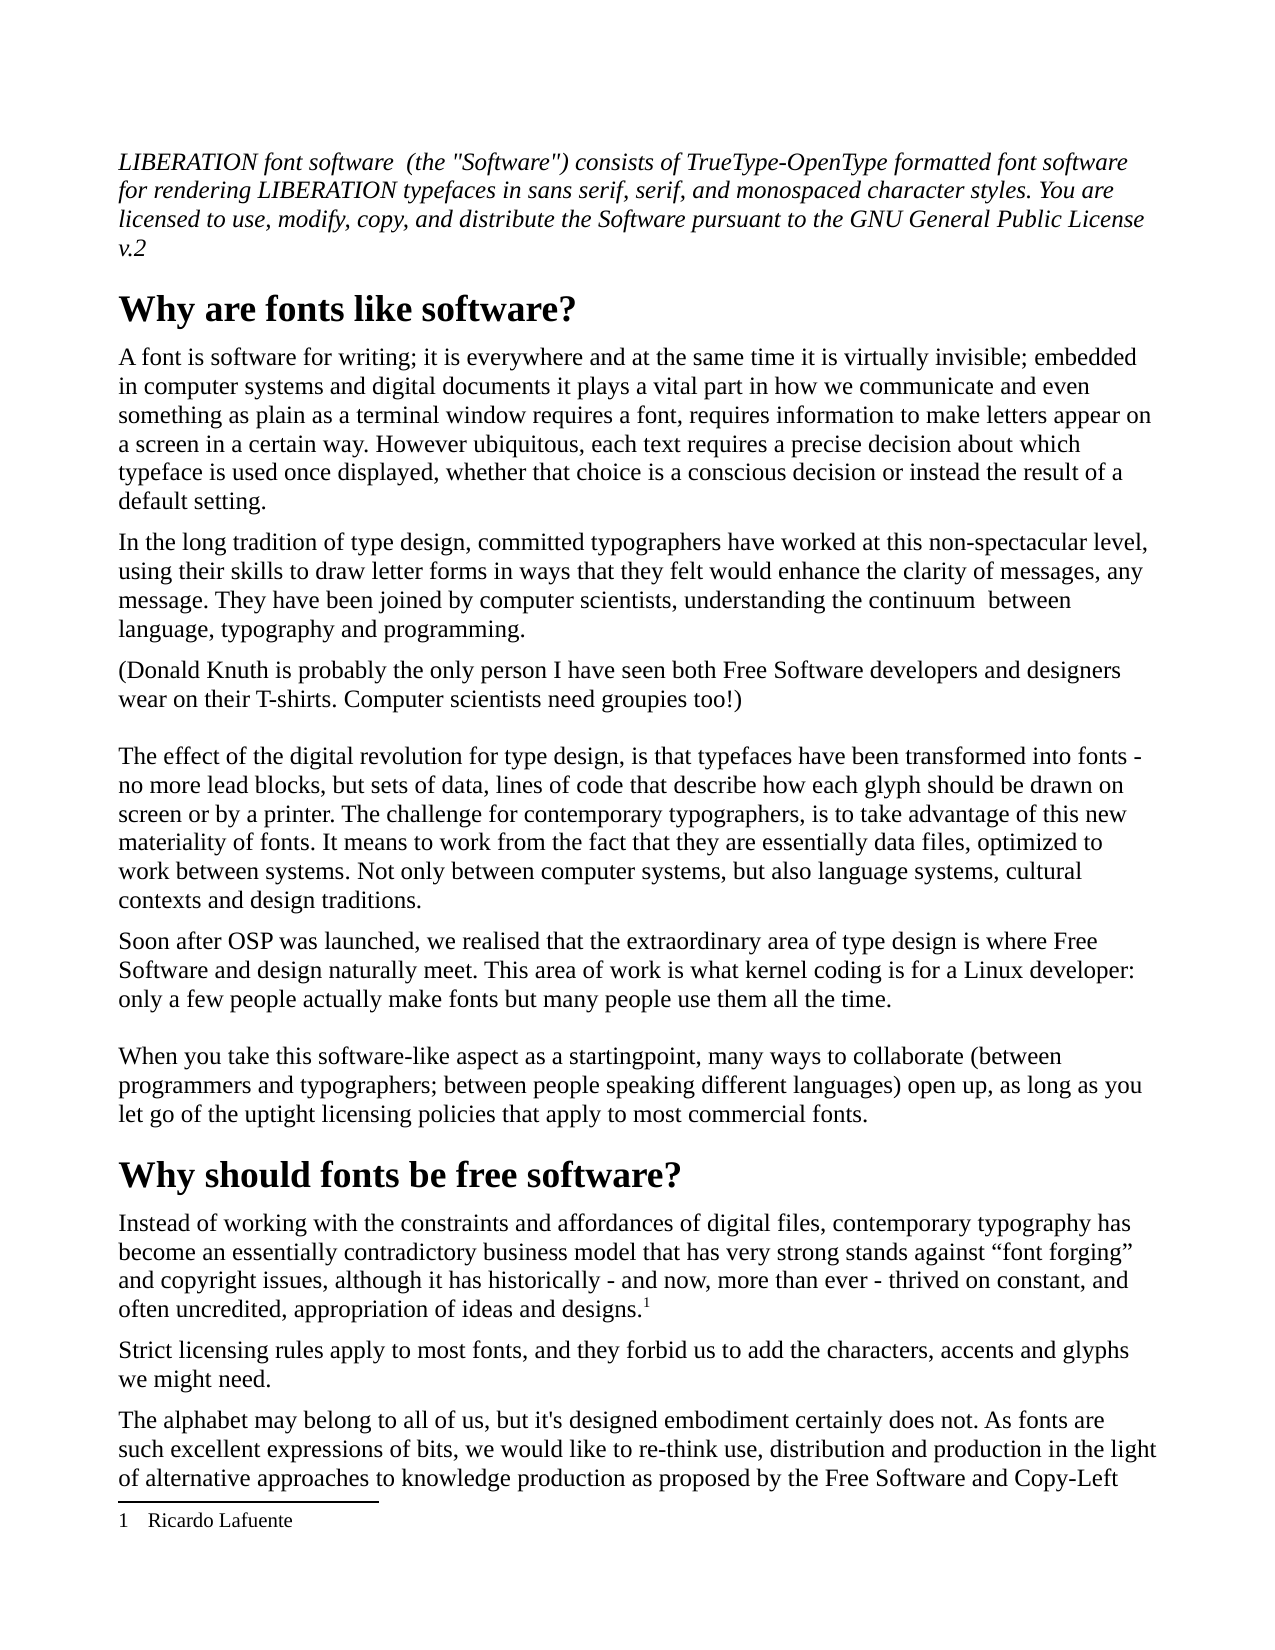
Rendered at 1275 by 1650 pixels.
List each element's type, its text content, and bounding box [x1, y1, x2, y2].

text Strict licensing rules apply to most fonts, and they forbid us to add the characters, accents and glyphs we might need. [118, 1336, 1157, 1393]
subtitle Why are fonts like software? [118, 287, 1157, 330]
text LIBERATION font software (the "Software") consists of TrueType-OpenType formatted font software for rendering LIBERATION typefaces in sans serif, serif, and monospaced character styles. You are licensed to use, modify, copy, and distribute the Software pursuant to the GNU General Public License v.2 [118, 147, 1157, 262]
subtitle Why should fonts be free software? [118, 1152, 1157, 1196]
text Ricardo Lafuente [118, 1508, 1157, 1532]
text The alphabet may belong to all of us, but it's designed embodiment certainly does not. As fonts are such excellent expressions of bits, we would like to re-think use, distribution and production in the light of alternative approaches to knowledge production as proposed by the Free Software and Copy-Left [118, 1406, 1157, 1492]
text When you take this software-like aspect as a startingpoint, many ways to collaborate (between programmers and typographers; between people speaking different languages) open up, as long as you let go of the uptight licensing policies that apply to most commercial fonts. [118, 1041, 1157, 1127]
text In the long tradition of type design, committed typographers have worked at this non-spectacular level, using their skills to draw letter forms in ways that they felt would enhance the clarity of messages, any message. They have been joined by computer scientists, understanding the continuum between language, typography and programming. [118, 527, 1157, 642]
text Soon after OSP was launched, we realised that the extraordinary area of type design is where Free Software and design naturally meet. This area of work is what kernel coding is for a Linux developer: only a few people actually make fonts but many people use them all the time. [118, 926, 1157, 1012]
text Instead of working with the constraints and affordances of digital files, contemporary typography has become an essentially contradictory business model that has very strong stands against “font forging” and copyright issues, although it has historically - and now, more than ever - thrived on constant, and often uncredited, appropriation of ideas and designs. [118, 1208, 1157, 1323]
text (Donald Knuth is probably the only person I have seen both Free Software developers and designers wear on their T-shirts. Computer scientists need groupies too!) [118, 655, 1157, 712]
text A font is software for writing; it is everywhere and at the same time it is virtually invisible; embedded in computer systems and digital documents it plays a vital part in how we communicate and even something as plain as a terminal window requires a font, requires information to make letters appear on a screen in a certain way. However ubiquitous, each text requires a precise decision about which typeface is used once displayed, whether that choice is a conscious decision or instead the result of a default setting. [118, 342, 1157, 515]
text The effect of the digital revolution for type design, is that typefaces have been transformed into fonts - no more lead blocks, but sets of data, lines of code that describe how each glyph should be drawn on screen or by a printer. The challenge for contemporary typographers, is to take advantage of this new materiality of fonts. It means to work from the fact that they are essentially data files, optimized to work between systems. Not only between computer systems, but also language systems, cultural contexts and design traditions. [118, 741, 1157, 914]
